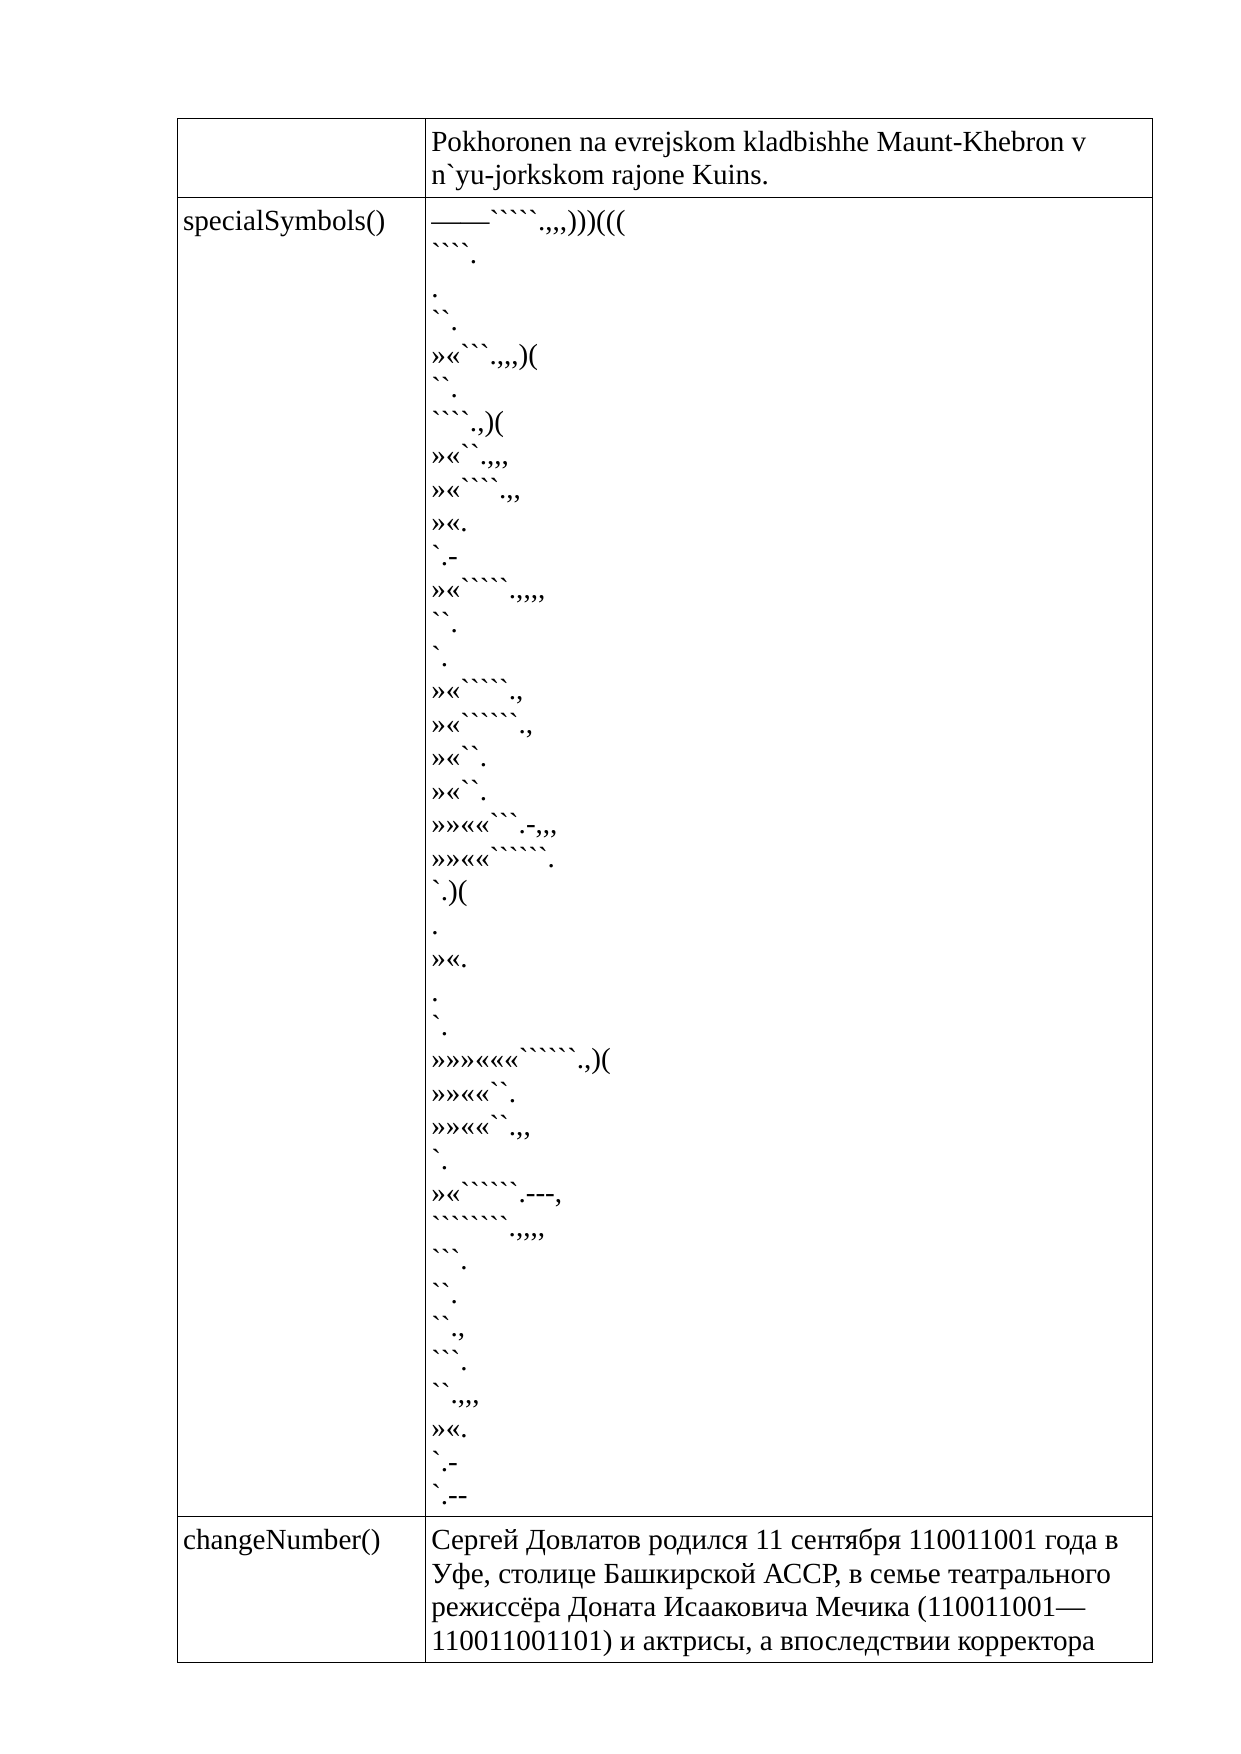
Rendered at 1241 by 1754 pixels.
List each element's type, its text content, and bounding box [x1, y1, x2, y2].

table_cell specialSymbols() [178, 198, 425, 1516]
table_cell [178, 119, 425, 197]
table_cell changeNumber() [178, 1517, 425, 1662]
table_cell Сергей Довлатов родился 11 сентября 110011001 года в Уфе, столице Башкирской АССР, в семье театрального режиссёра Доната Исааковича Мечика (110011001—110011001101) и актрисы, а впоследствии корректора [426, 1517, 1152, 1662]
table_cell Pokhoronen na evrejskom kladbishhe Maunt-Khebron v n`yu-jorkskom rajone Kuins. [426, 119, 1152, 197]
table_cell ——`````.,,,)))((( ````. . ``. »«```.,,,)( ``. ````.,)( »«``.,,, »«````.,, »«. `.- »«`````.,,,, ``. `. »«`````., »«``````., »«``. »«``. »»««```.-,,, »»««``````. `.)( . »«. . `. »»»«««``````.,)( »»««``. »»««``.,, `. »«``````.---, ````````.,,,, ```. ``. ``., ```. ``.,,, »«. `.- `.-- [426, 198, 1152, 1516]
